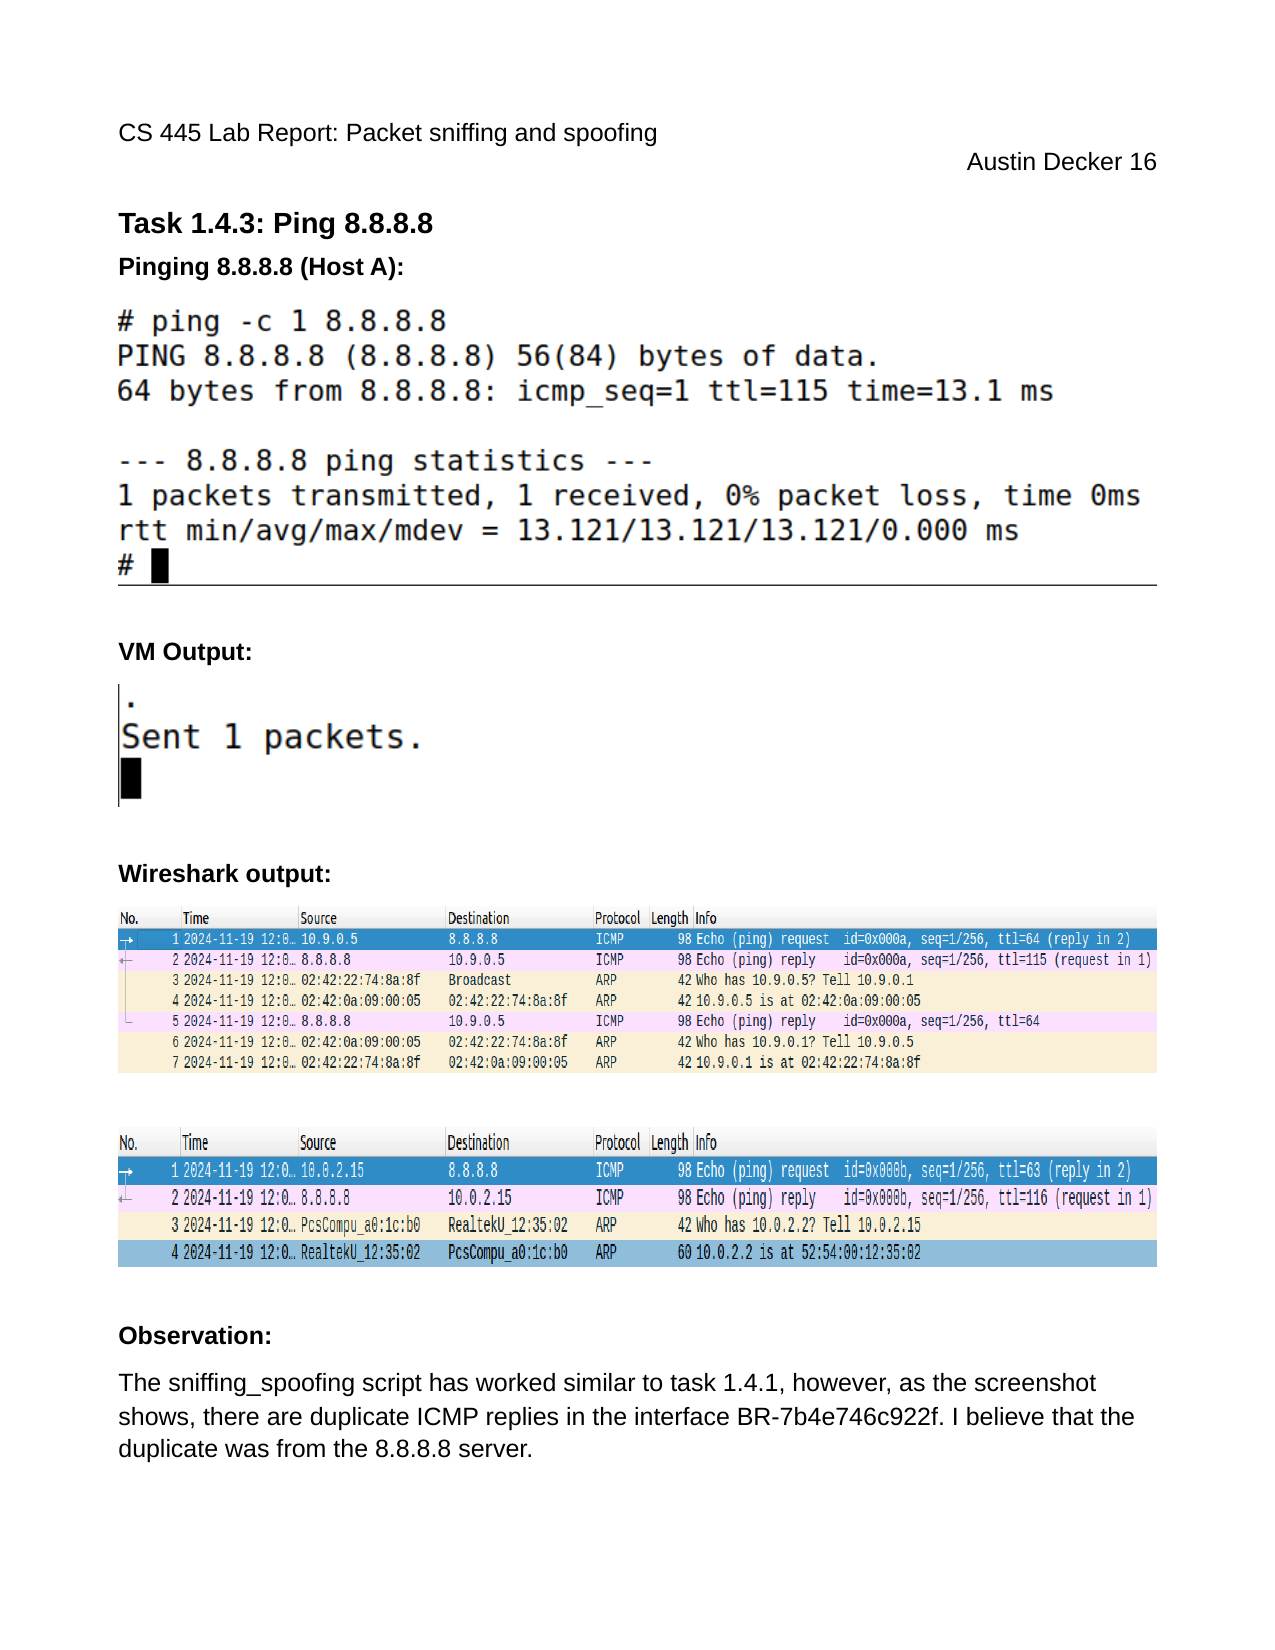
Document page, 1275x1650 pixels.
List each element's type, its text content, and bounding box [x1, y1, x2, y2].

text The sniffing_spoofing script has worked similar to task 1.4.1, however, as the screenshot shows, there are duplicate ICMP replies in the interface BR-7b4e746c922f. I believe that the duplicate was from the 8.8.8.8 server. [118, 1368, 1157, 1463]
text VM Output: [118, 637, 1157, 666]
picture [118, 299, 1157, 586]
text Pinging 8.8.8.8 (Host A): [118, 252, 1157, 280]
picture [118, 906, 1157, 1076]
text Observation: [118, 1321, 1157, 1349]
picture [118, 684, 625, 807]
subtitle Task 1.4.3: Ping 8.8.8.8 [118, 206, 1157, 239]
picture [118, 1127, 1157, 1269]
text Wireshark output: [118, 858, 1157, 887]
